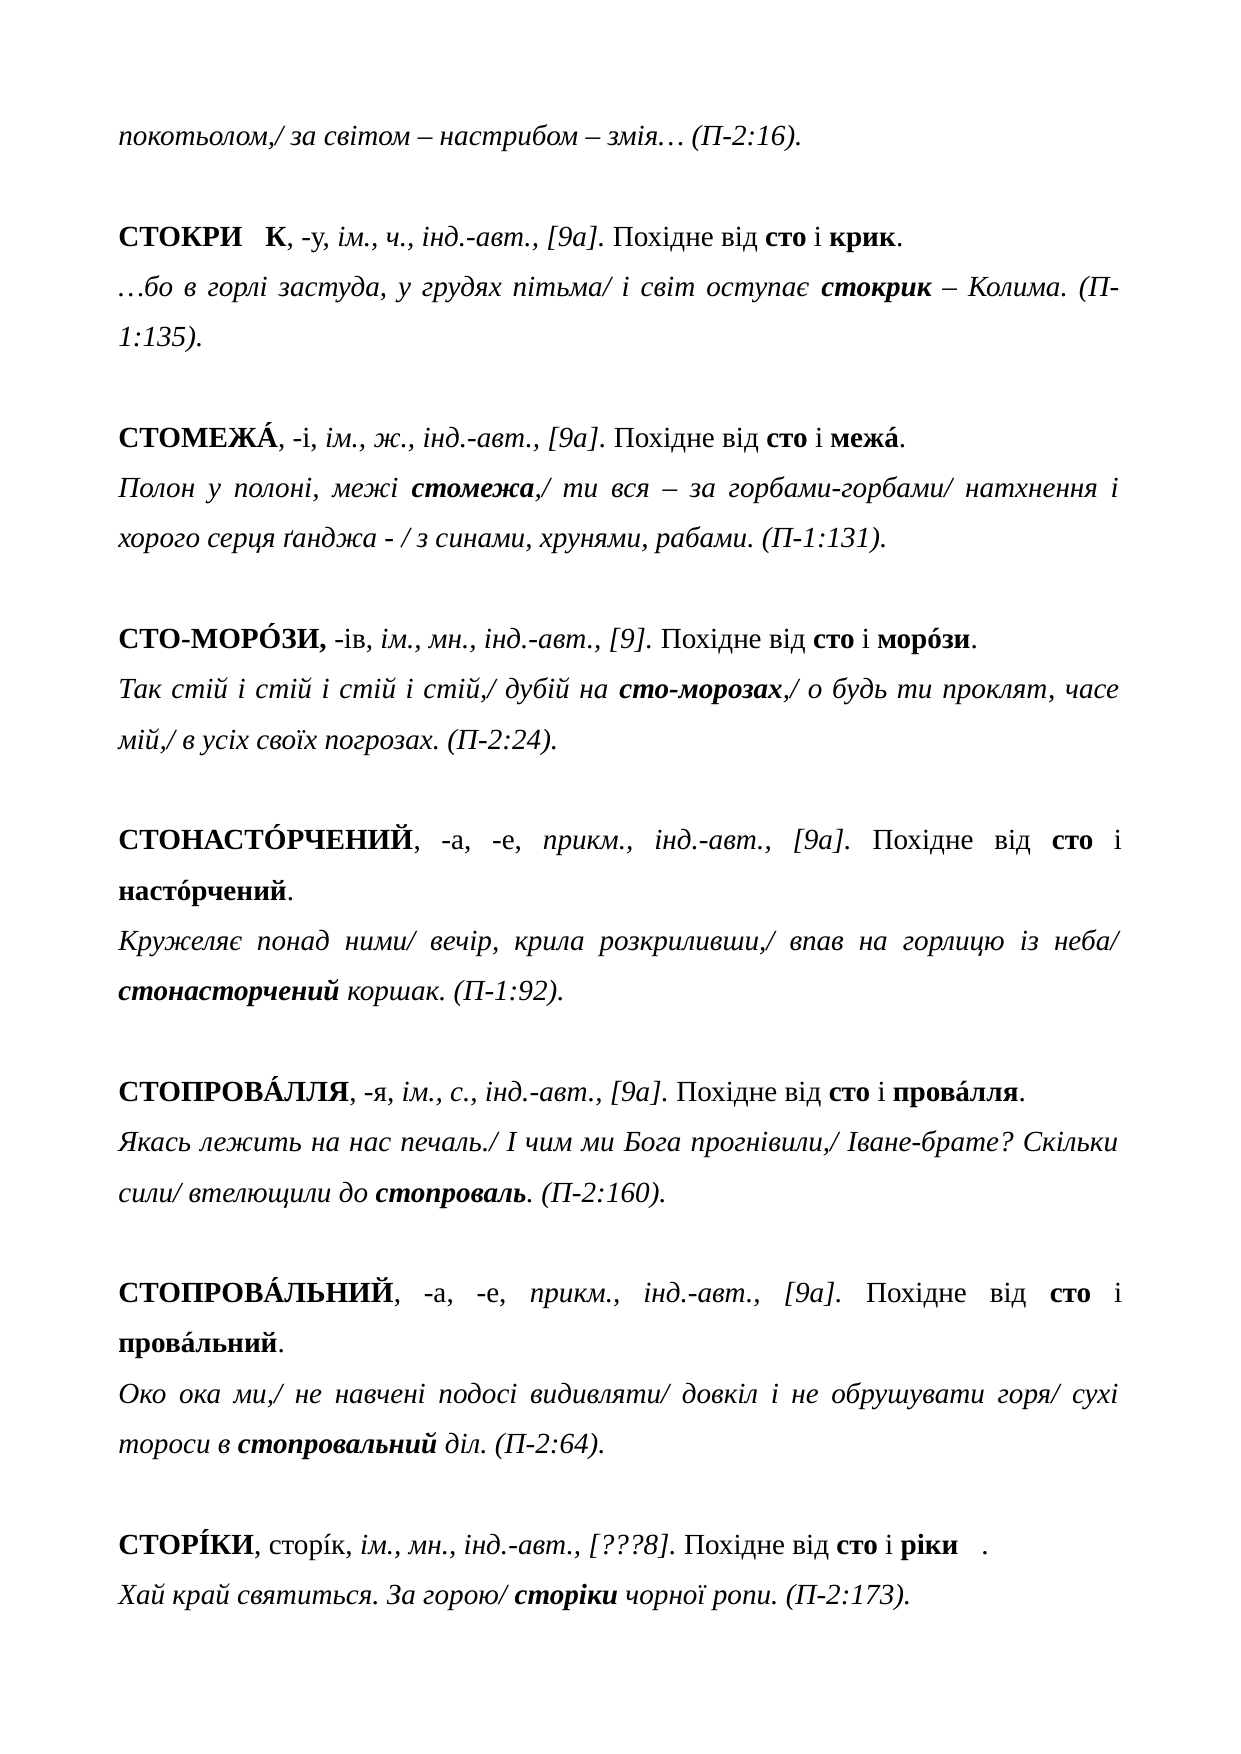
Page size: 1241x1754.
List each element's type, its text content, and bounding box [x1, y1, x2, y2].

text Якась лежить на нас печаль./ І чим ми Бога прогнівили,/ Іване-брате? Скільки сили/ втелющили до стопроваль. (П-2:160). [118, 1124, 1122, 1208]
text Сторíки, сторíк, ім., мн., інд.-авт., [???8]. Похідне від сто і ріки. [118, 1527, 1122, 1560]
text …бо в горлі застуда, у грудях пітьма/ і світ оступає стокрик – Колима. (П-1:135). [118, 269, 1122, 353]
text Стонастóрчений, -а, -е, прикм., інд.-авт., [9а]. Похідне від сто і настóрчений. [118, 822, 1122, 906]
text Око ока ми,/ не навчені подосі видивляти/ довкіл і не обрушувати горя/ сухі тороси в стопровальний діл. (П-2:64). [118, 1376, 1122, 1460]
text Хай край святиться. За горою/ сторіки чорної ропи. (П-2:173). [118, 1577, 1122, 1611]
text Стопровáльний, -а, -е, прикм., інд.-авт., [9а]. Похідне від сто і провáльний. [118, 1275, 1122, 1359]
text Полон у полоні, межі стомежа,/ ти вся – за горбами-горбами/ натхнення і хорого серця ґанджа - / з синами, хрунями, рабами. (П-1:131). [118, 470, 1122, 554]
text покотьолом,/ за світом – настрибом – змія… (П-2:16). [118, 118, 1122, 152]
text Стопровáлля, -я, ім., с., інд.-авт., [9а]. Похідне від сто і провáлля. [118, 1074, 1122, 1108]
text Кружеляє понад ними/ вечір, крила розкриливши,/ впав на горлицю із неба/ стонасторчений коршак. (П-1:92). [118, 923, 1122, 1007]
text Сто-морóзи, -ів, ім., мн., інд.-авт., [9]. Похідне від сто і морóзи. [118, 621, 1122, 655]
text Стомежá, -і, ім., ж., інд.-авт., [9а]. Похідне від сто і межá. [118, 420, 1122, 453]
text Стокрик, -у, ім., ч., інд.-авт., [9а]. Похідне від сто і крик. [118, 219, 1122, 252]
text Так стій і стій і стій і стій,/ дубій на сто-морозах,/ о будь ти проклят, часе мій,/ в усіх своїх погрозах. (П-2:24). [118, 672, 1122, 755]
